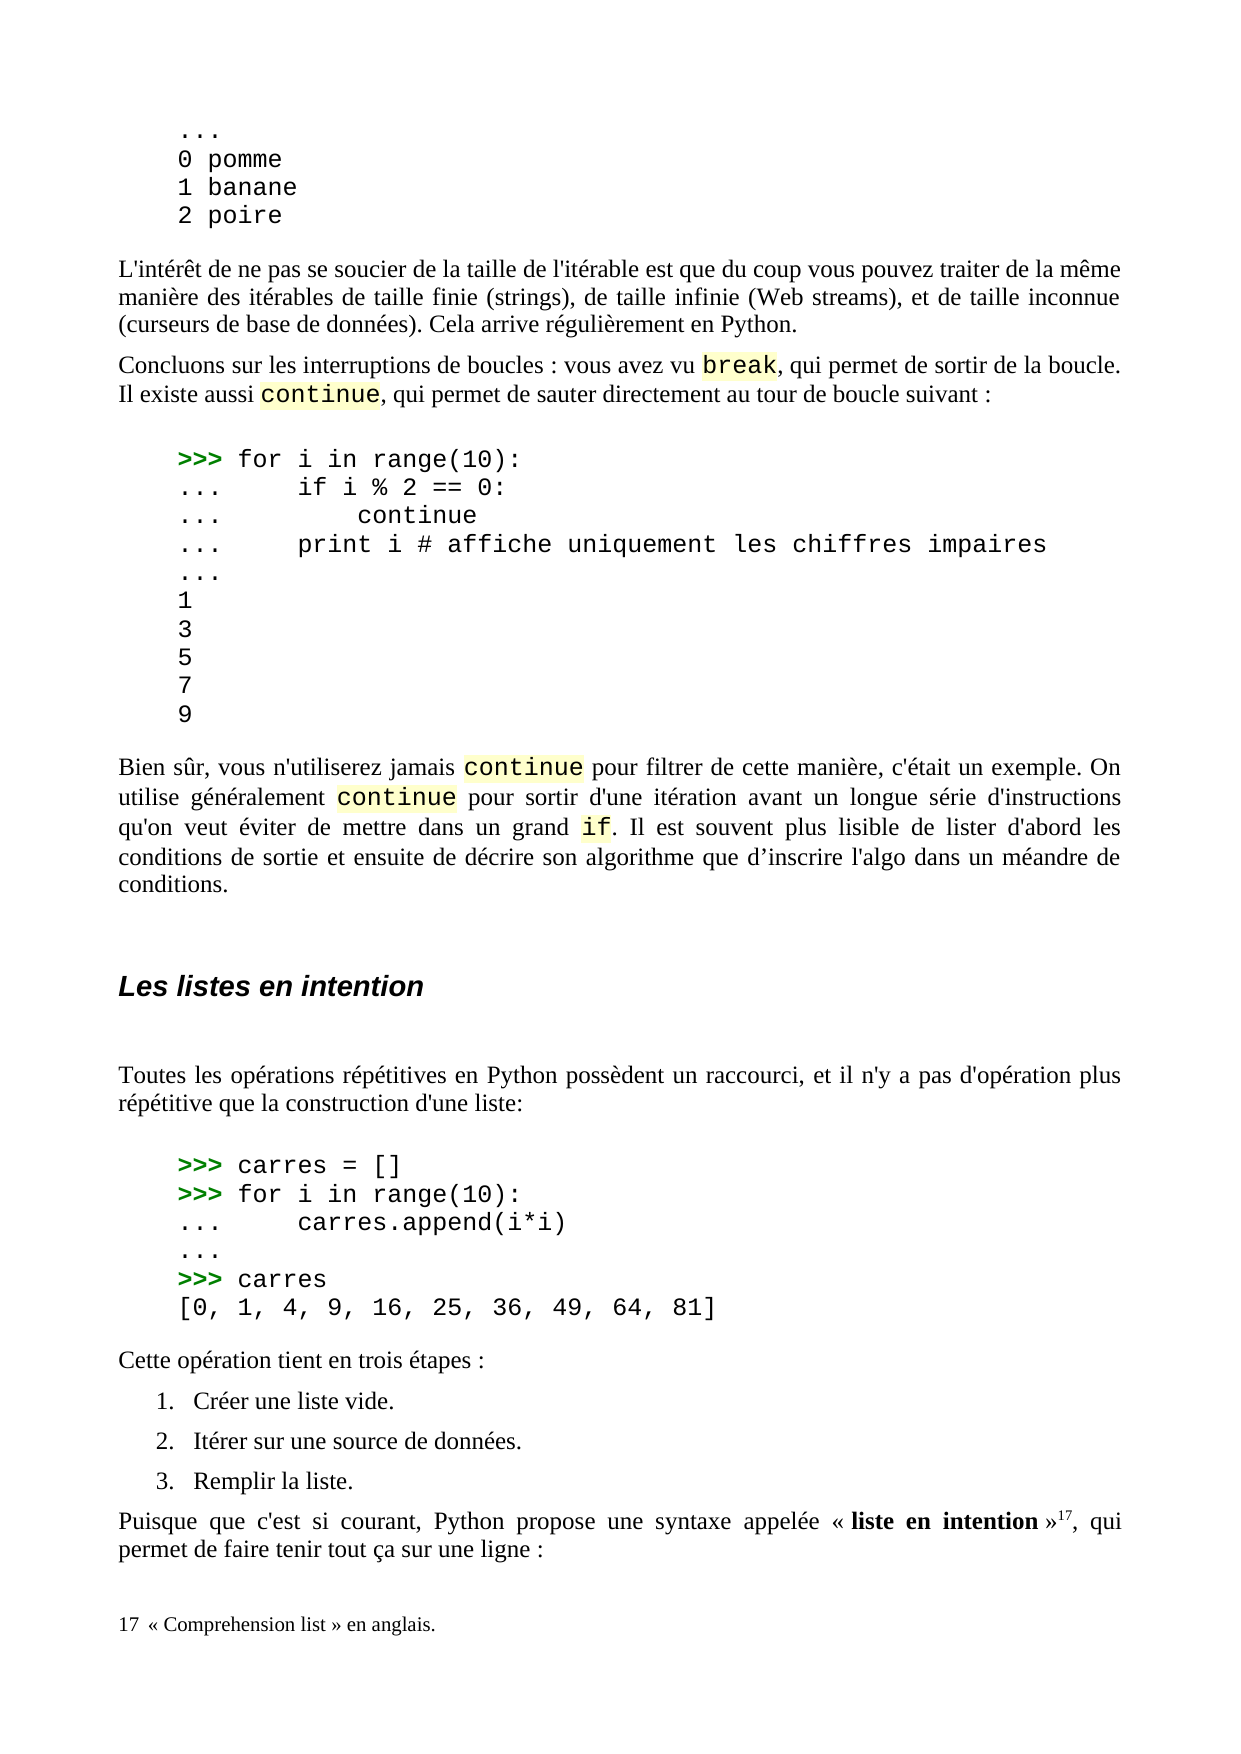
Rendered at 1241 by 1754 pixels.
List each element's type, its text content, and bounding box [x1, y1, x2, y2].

text >>> carres = [] >>> for i in range(10): ... carres.append(i*i) ... >>> carres [0, 1, 4, 9, 16, 25, 36, 49, 64, 81] [177, 1153, 1122, 1323]
text « Comprehension list » en anglais. [118, 1613, 1122, 1636]
text Bien sûr, vous n'utiliserez jamais continue pour filtrer de cette manière, c'était un exemple. On utilise généralement continue pour sortir d'une itération avant un longue série d'instructions qu'on veut éviter de mettre dans un grand if. Il est souvent plus lisible de lister d'abord les conditions de sortie et ensuite de décrire son algorithme que d’inscrire l'algo dans un méandre de conditions. [118, 753, 1122, 898]
list Créer une liste vide. [156, 1387, 1122, 1414]
text L'intérêt de ne pas se soucier de la taille de l'itérable est que du coup vous pouvez traiter de la même manière des itérables de taille finie (strings), de taille infinie (Web streams), et de taille inconnue (curseurs de base de données). Cela arrive régulièrement en Python. [118, 255, 1122, 338]
subtitle Les listes en intention [118, 970, 1122, 1002]
list Remplir la liste. [156, 1467, 1122, 1495]
text Toutes les opérations répétitives en Python possèdent un raccourci, et il n'y a pas d'opération plus répétitive que la construction d'une liste: [118, 1061, 1122, 1117]
text >>> for i in range(10): ... if i % 2 == 0: ... continue ... print i # affiche uniquement les chiffres impaires ... 1 3 5 7 9 [177, 446, 1122, 730]
text Puisque que c'est si courant, Python propose une syntaxe appelée « liste en intention », qui permet de faire tenir tout ça sur une ligne : [118, 1507, 1122, 1563]
text Cette opération tient en trois étapes : [118, 1347, 1122, 1374]
text ... 0 pomme 1 banane 2 poire [177, 118, 1122, 231]
text Concluons sur les interruptions de boucles : vous avez vu break, qui permet de sortir de la boucle. Il existe aussi continue, qui permet de sauter directement au tour de boucle suivant : [118, 351, 1122, 410]
list Itérer sur une source de données. [156, 1427, 1122, 1455]
